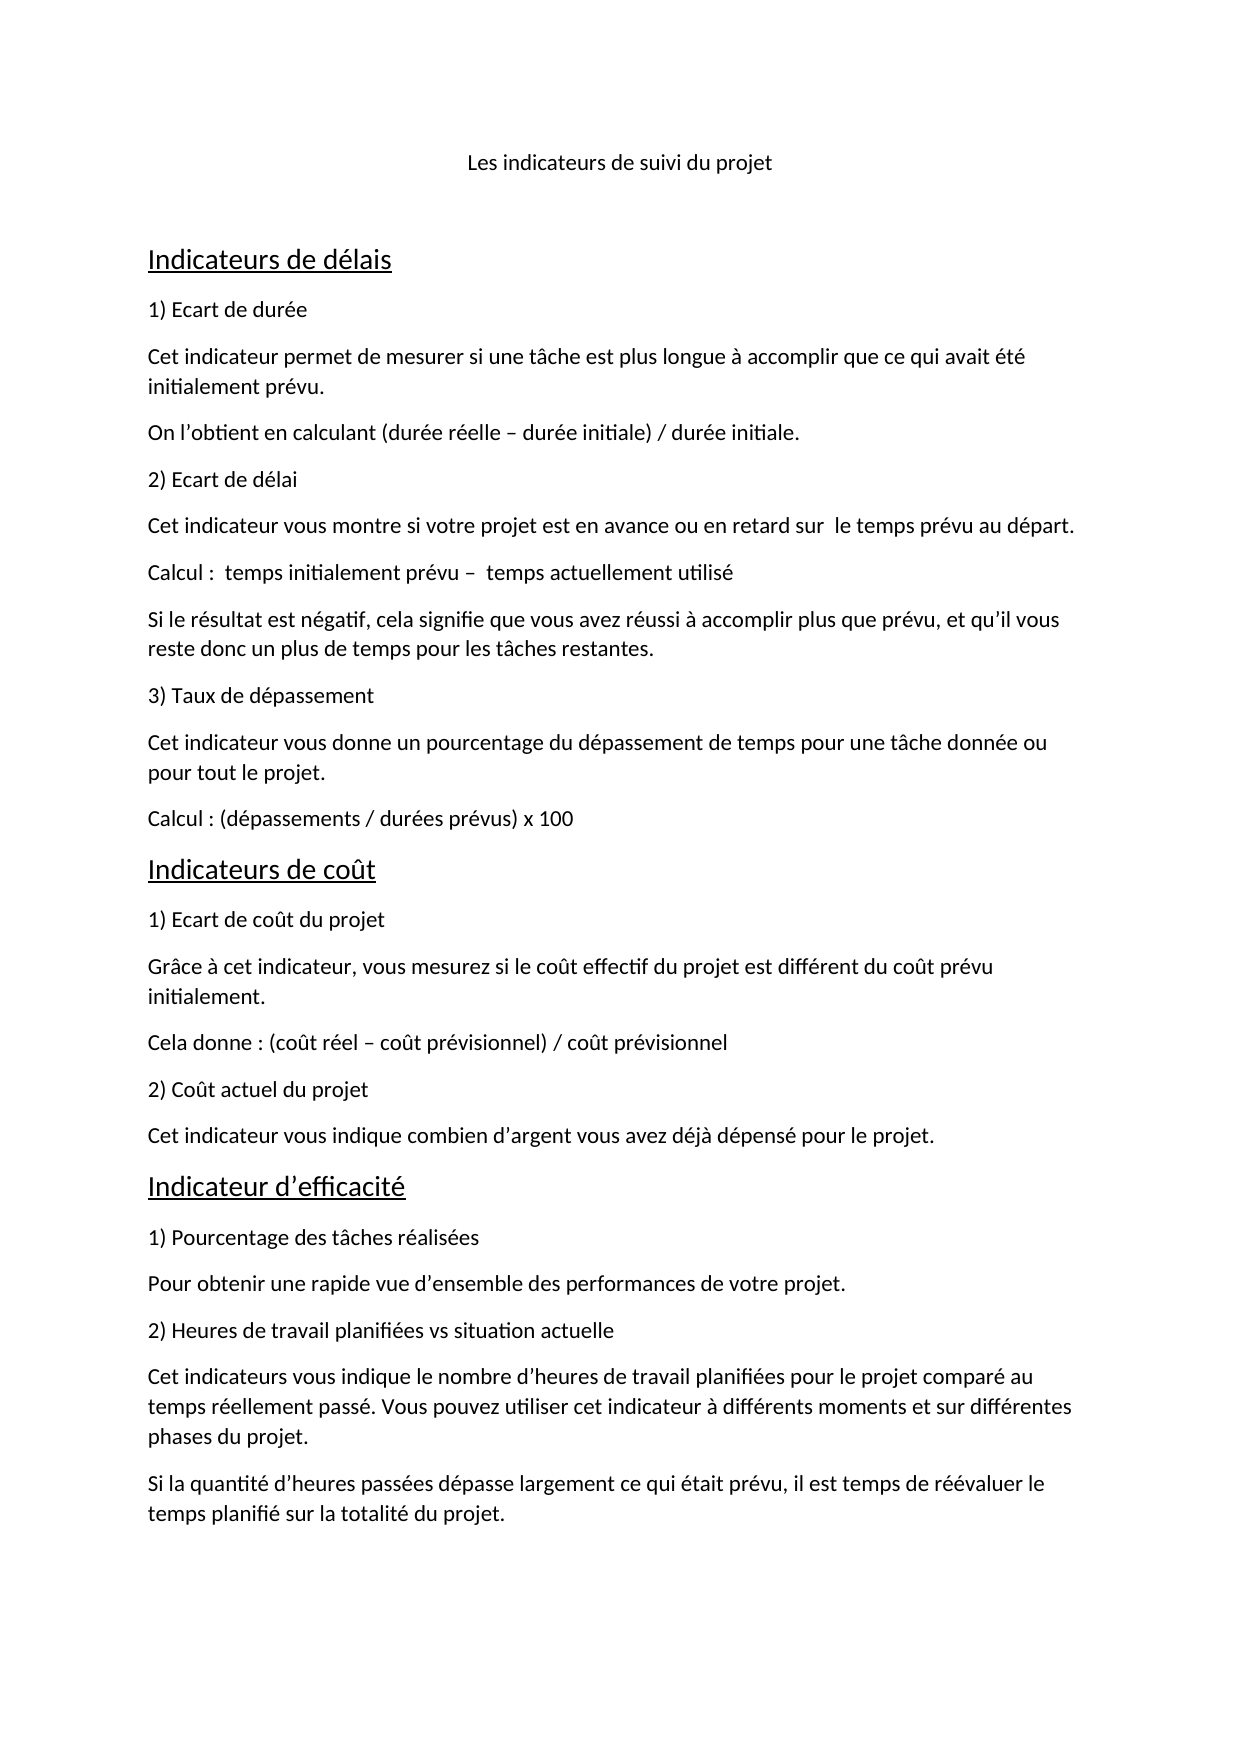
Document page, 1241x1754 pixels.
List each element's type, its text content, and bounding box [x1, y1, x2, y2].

text 2) Ecart de délai [148, 465, 1093, 493]
text Indicateurs de coût [148, 851, 1093, 886]
text Cet indicateurs vous indique le nombre d’heures de travail planifiées pour le projet comparé au temps réellement passé. Vous pouvez utiliser cet indicateur à différents moments et sur différentes phases du projet. [148, 1362, 1093, 1450]
text Cet indicateur vous donne un pourcentage du dépassement de temps pour une tâche donnée ou pour tout le projet. [148, 728, 1093, 786]
text 2) Heures de travail planifiées vs situation actuelle [148, 1316, 1093, 1344]
text Si le résultat est négatif, cela signifie que vous avez réussi à accomplir plus que prévu, et qu’il vous reste donc un plus de temps pour les tâches restantes. [148, 605, 1093, 663]
text 1) Ecart de coût du projet [148, 905, 1093, 933]
text 2) Coût actuel du projet [148, 1075, 1093, 1103]
text Calcul : (dépassements / durées prévus) x 100 [148, 804, 1093, 832]
text Cet indicateur permet de mesurer si une tâche est plus longue à accomplir que ce qui avait été initialement prévu. [148, 342, 1093, 400]
text Si la quantité d’heures passées dépasse largement ce qui était prévu, il est temps de réévaluer le temps planifié sur la totalité du projet. [148, 1469, 1093, 1527]
text 1) Pourcentage des tâches réalisées [148, 1223, 1093, 1251]
text Indicateurs de délais [148, 241, 1093, 276]
text Les indicateurs de suivi du projet [148, 148, 1093, 176]
text 1) Ecart de durée [148, 295, 1093, 323]
text Pour obtenir une rapide vue d’ensemble des performances de votre projet. [148, 1269, 1093, 1297]
text Cela donne : (coût réel – coût prévisionnel) / coût prévisionnel [148, 1028, 1093, 1056]
text 3) Taux de dépassement [148, 681, 1093, 709]
text Indicateur d’efficacité [148, 1168, 1093, 1204]
text Calcul : temps initialement prévu – temps actuellement utilisé [148, 558, 1093, 586]
text Grâce à cet indicateur, vous mesurez si le coût effectif du projet est différent du coût prévu initialement. [148, 952, 1093, 1010]
text On l’obtient en calculant (durée réelle – durée initiale) / durée initiale. [148, 418, 1093, 446]
text Cet indicateur vous montre si votre projet est en avance ou en retard sur le temps prévu au départ. [148, 512, 1093, 539]
text Cet indicateur vous indique combien d’argent vous avez déjà dépensé pour le projet. [148, 1122, 1093, 1149]
